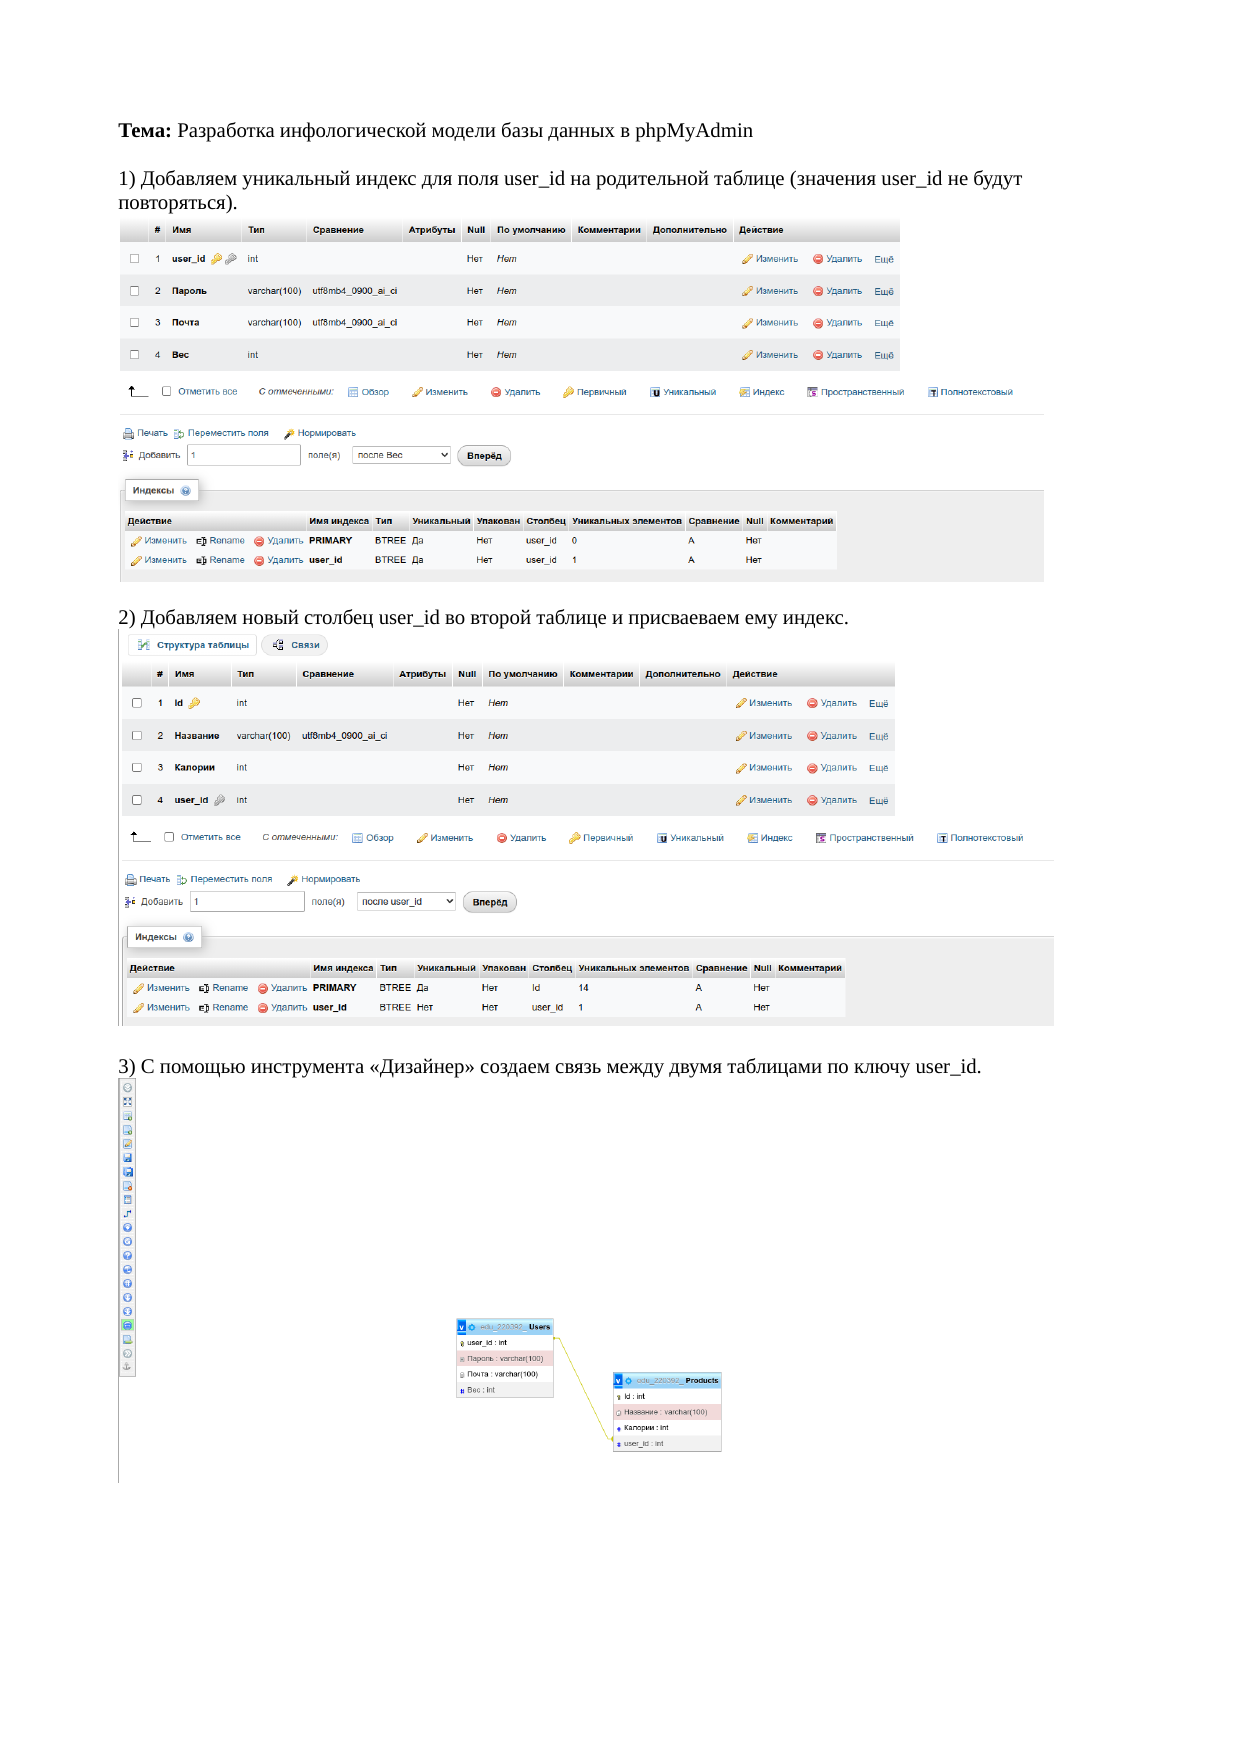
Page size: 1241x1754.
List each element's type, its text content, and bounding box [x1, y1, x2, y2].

picture [118, 214, 1044, 582]
text 2) Добавляем новый столбец user_id во второй таблице и присваеваем ему индекс. [118, 605, 1122, 629]
picture [118, 1078, 748, 1483]
picture [118, 629, 1054, 1026]
text 3) С помощью инструмента «Дизайнер» создаем связь между двумя таблицами по ключу user_id. [118, 1054, 1122, 1482]
text Тема: Разработка инфологической модели базы данных в phpMyAdmin [118, 118, 1122, 142]
text 1) Добавляем уникальный индекс для поля user_id на родительной таблице (значения user_id не будут повторяться). [118, 166, 1122, 214]
